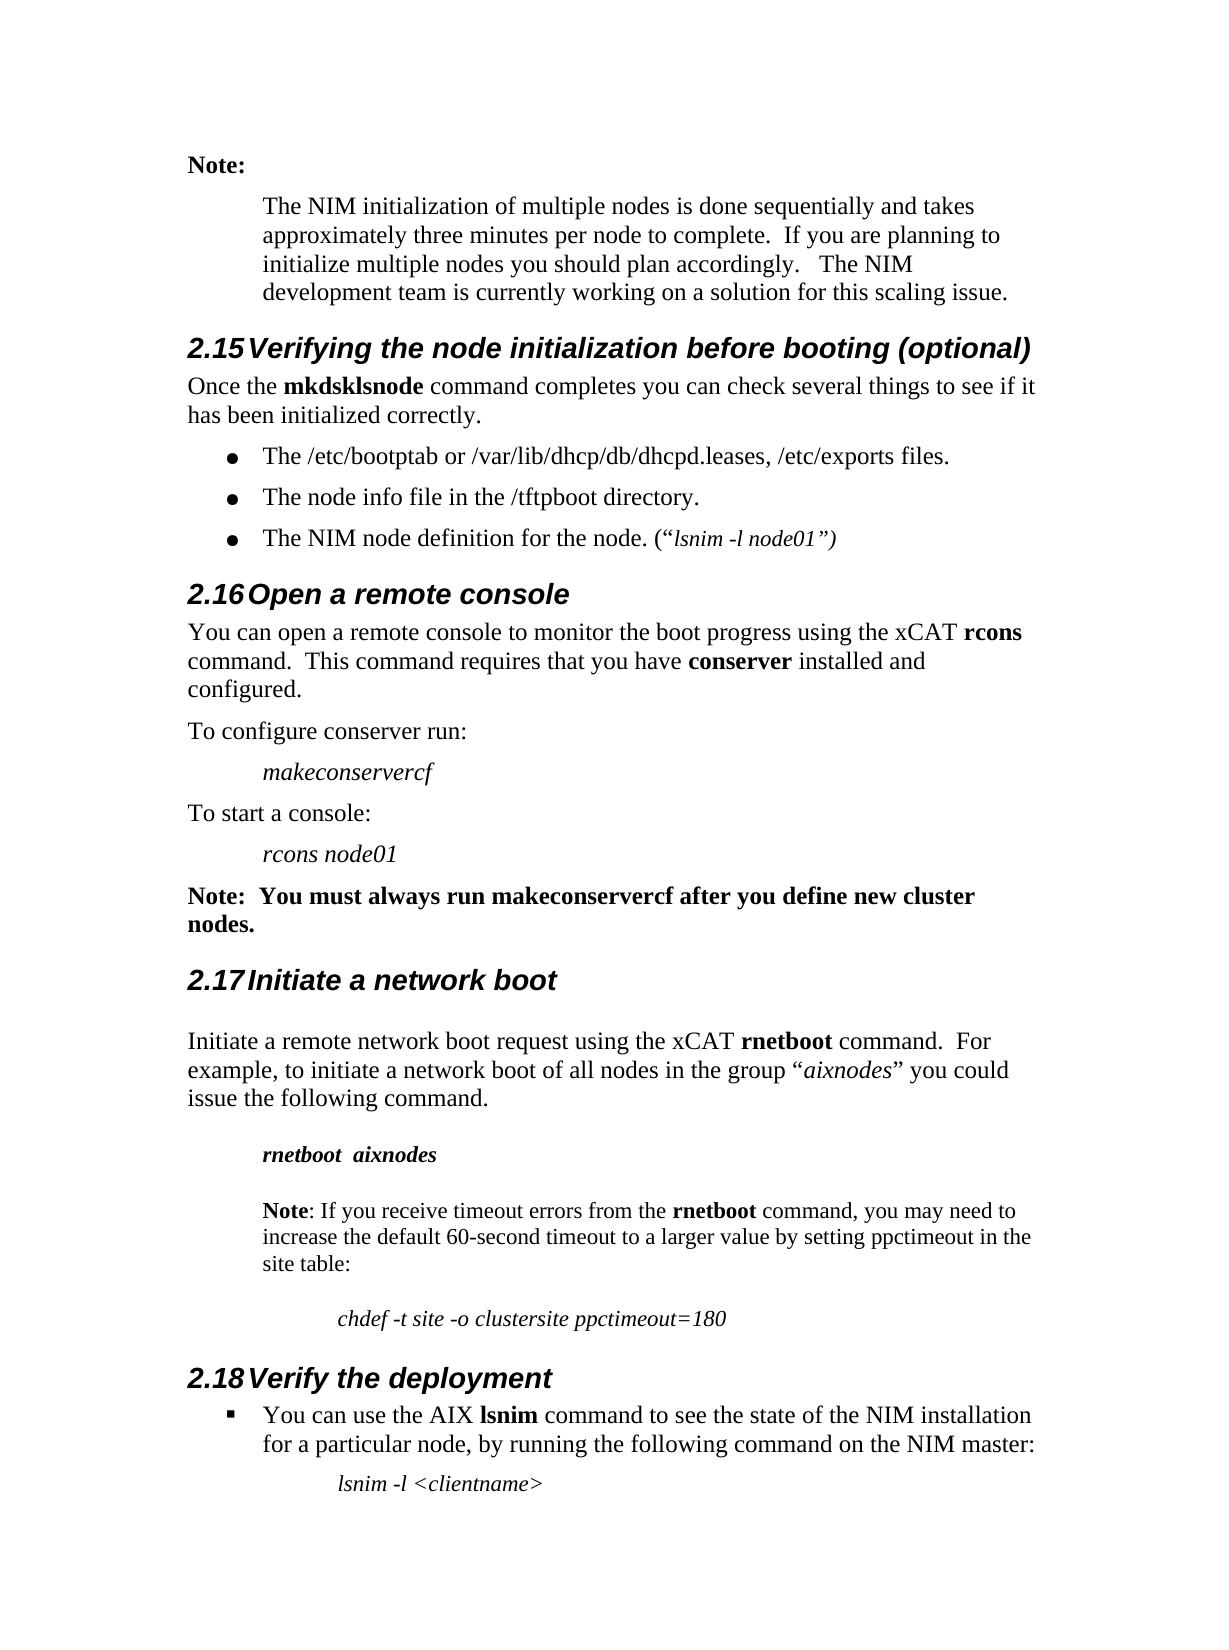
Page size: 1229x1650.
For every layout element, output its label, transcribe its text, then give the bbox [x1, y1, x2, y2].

text To configure conserver run: [37, 716, 1041, 744]
subtitle Verify the deployment [187, 1361, 1041, 1394]
text You can open a remote console to monitor the boot progress using the xCAT rcons command. This command requires that you have conserver installed and configured. [187, 617, 1041, 703]
text The NIM initialization of multiple nodes is done sequentially and takes approximately three minutes per node to complete. If you are planning to initialize multiple nodes you should plan accordingly. The NIM development team is currently working on a solution for this scaling issue. [262, 191, 1041, 306]
text Note: If you receive timeout errors from the rnetboot command, you may need to increase the default 60-second timeout to a larger value by setting ppctimeout in the site table: [262, 1197, 1041, 1276]
text rnetboot aixnodes [262, 1141, 1041, 1168]
list You can use the AIX lsnim command to see the state of the NIM installation for a particular node, by running the following command on the NIM master: [225, 1401, 1041, 1458]
text makeconservercf [262, 757, 1041, 786]
text rcons node01 [262, 839, 1041, 868]
list The NIM node definition for the node. (“lsnim -l node01”) [225, 523, 1041, 552]
text Once the mkdsklsnode command completes you can check several things to see if it has been initialized correctly. [187, 371, 1041, 428]
text To start a console: [187, 798, 1041, 827]
text chdef -t site -o clustersite ppctimeout=180 [337, 1305, 1041, 1332]
list The node info file in the /tftpboot directory. [225, 482, 1041, 511]
subtitle Verifying the node initialization before booting (optional) [187, 331, 1041, 365]
text Note: [187, 150, 1041, 179]
text Note: You must always run makeconservercf after you define new cluster nodes. [187, 881, 1041, 938]
subtitle Initiate a network boot [187, 963, 1041, 997]
list The /etc/bootptab or /var/lib/dhcp/db/dhcpd.leases, /etc/exports files. [225, 441, 1041, 470]
subtitle Open a remote console [187, 577, 1041, 611]
list lsnim -l <clientname> [300, 1471, 1041, 1497]
text Initiate a remote network boot request using the xCAT rnetboot command. For example, to initiate a network boot of all nodes in the group “aixnodes” you could issue the following command. [187, 1026, 1041, 1112]
